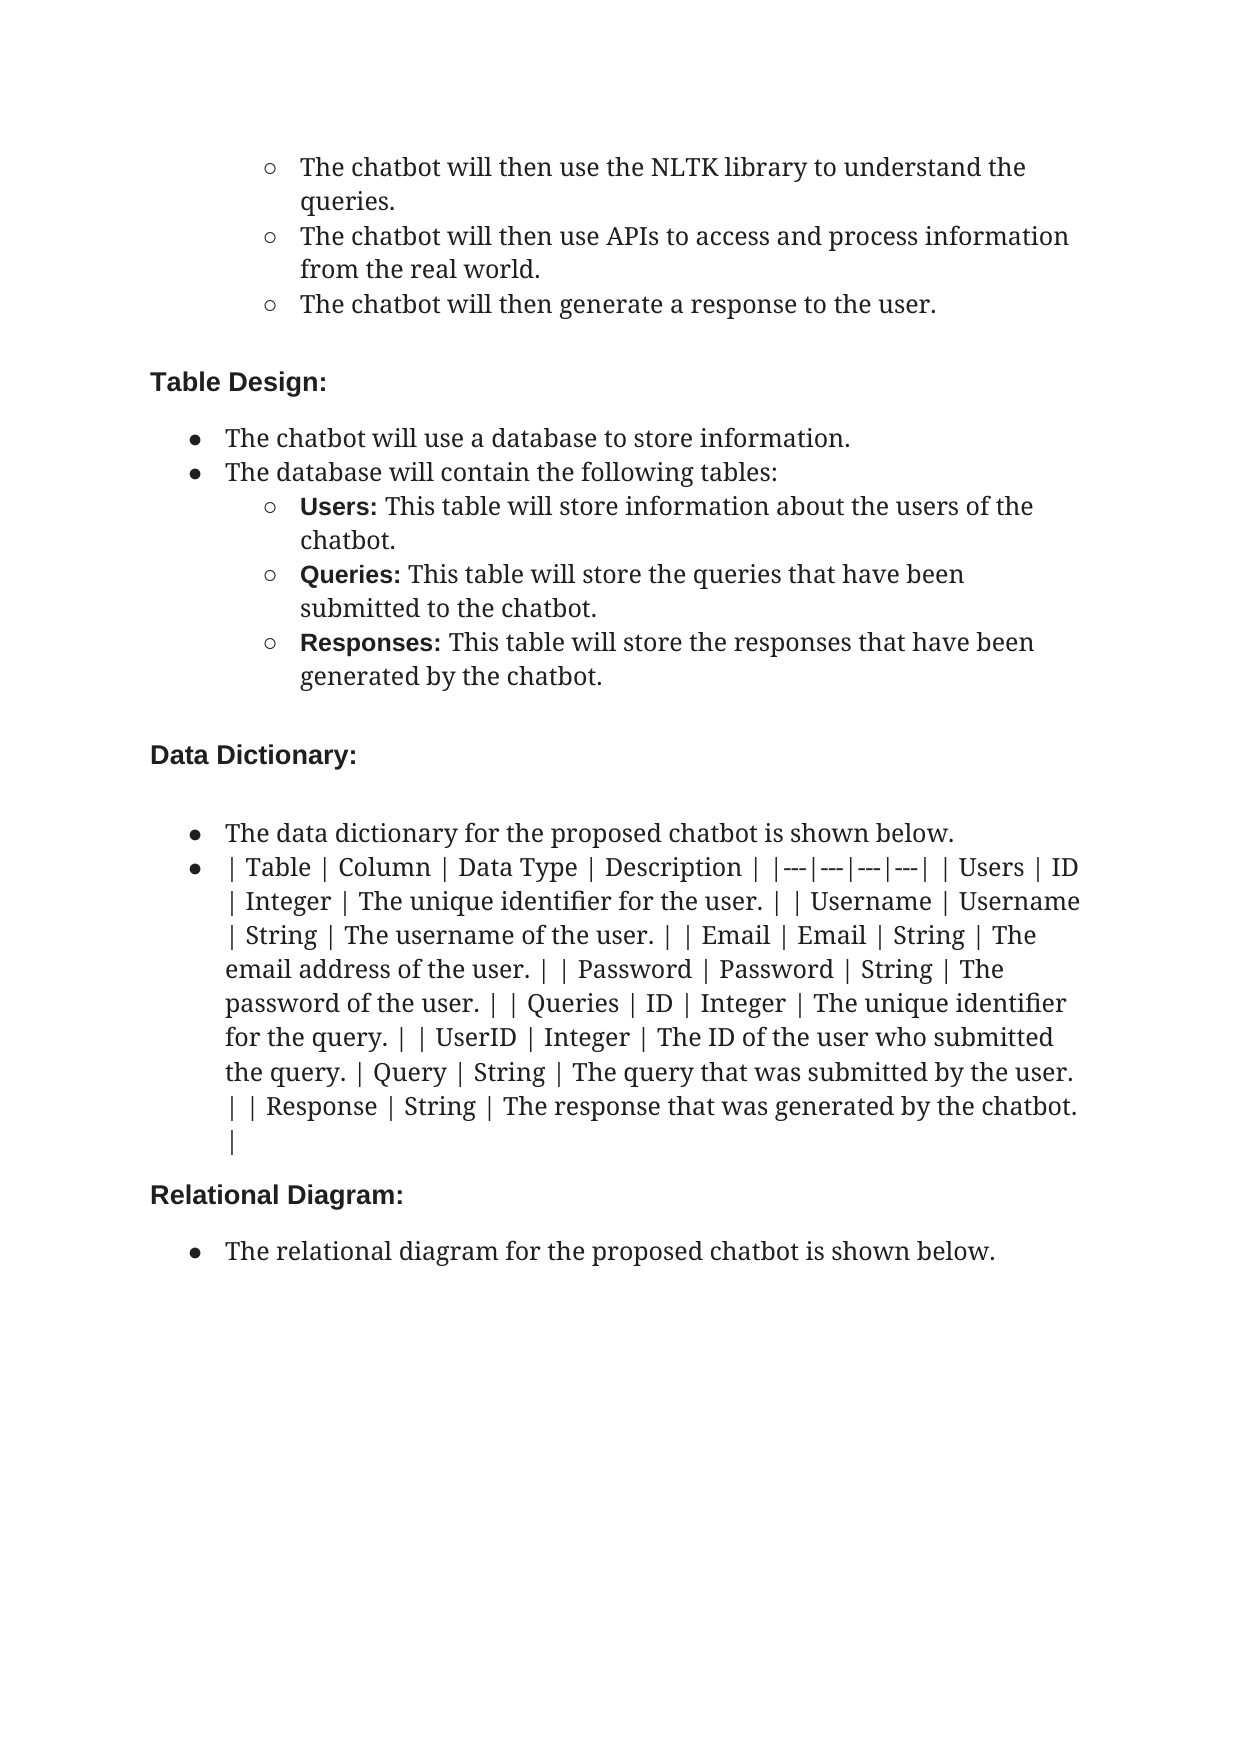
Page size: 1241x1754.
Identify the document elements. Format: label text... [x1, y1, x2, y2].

list Queries: This table will store the queries that have been submitted to the chatbot. [262, 557, 1090, 625]
list The relational diagram for the proposed chatbot is shown below. [187, 1233, 1090, 1267]
text Relational Diagram: [150, 1179, 1090, 1211]
list The data dictionary for the proposed chatbot is shown below. [187, 816, 1090, 850]
list The chatbot will then use APIs to access and process information from the real world. [262, 218, 1090, 286]
list Responses: This table will store the responses that have been generated by the chatbot. [262, 625, 1090, 693]
list The chatbot will use a database to store information. [187, 420, 1090, 454]
list The chatbot will then generate a response to the user. [262, 286, 1090, 320]
list The database will contain the following tables: [187, 454, 1090, 488]
text Table Design: [150, 366, 1090, 397]
text Data Dictionary: [150, 739, 1090, 770]
list Users: This table will store information about the users of the chatbot. [262, 488, 1090, 557]
list The chatbot will then use the NLTK library to understand the queries. [262, 150, 1090, 218]
list | Table | Column | Data Type | Description | |---|---|---|---| | Users | ID | Integer | The unique identifier for the user. | | Username | Username | String | The username of the user. | | Email | Email | String | The email address of the user. | | Password | Password | String | The password of the user. | | Queries | ID | Integer | The unique identifier for the query. | | UserID | Integer | The ID of the user who submitted the query. | Query | String | The query that was submitted by the user. | | Response | String | The response that was generated by the chatbot. | [187, 850, 1090, 1156]
